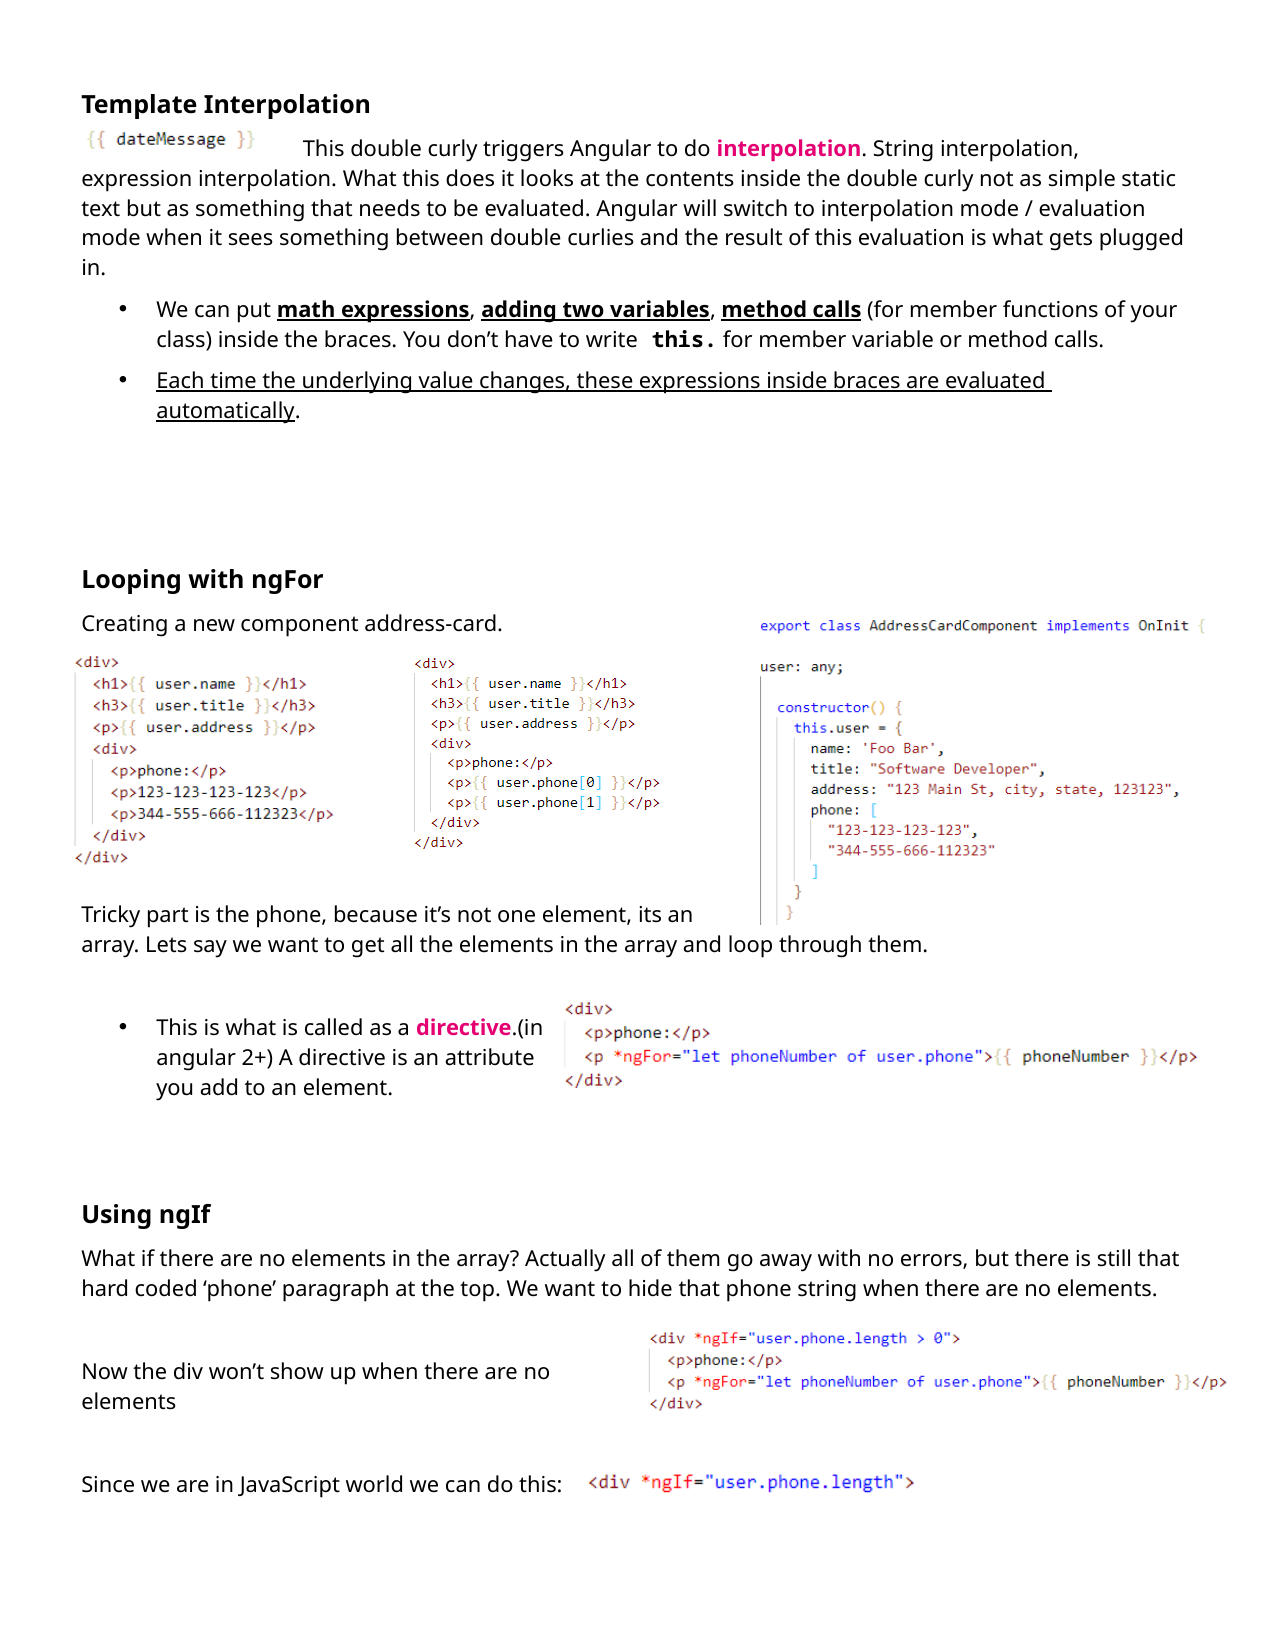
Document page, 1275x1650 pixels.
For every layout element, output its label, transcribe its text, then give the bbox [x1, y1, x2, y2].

text Template Interpolation [81, 87, 1194, 121]
text Since we are in JavaScript world we can do this: [81, 1469, 1194, 1499]
list Each time the underlying value changes, these expressions inside braces are evaluated automatically. [118, 365, 1194, 425]
picture [67, 653, 337, 871]
text Tricky part is the phone, because it’s not one element, its an array. Lets say we want to get all the elements in the array and loop through them. [81, 899, 1194, 959]
picture [757, 615, 1209, 925]
text Creating a new component address-card. [81, 608, 1194, 637]
text This double curly triggers Angular to do interpolation. String interpolation, expression interpolation. What this does it looks at the contents inside the double curly not as simple static text but as something that needs to be evaluated. Angular will switch to interpolation mode / evaluation mode when it sees something between double curlies and the result of this evaluation is what gets plugged in. [81, 133, 1194, 282]
picture [637, 1327, 1231, 1416]
picture [564, 1000, 1202, 1094]
list This is what is called as a directive.(in angular 2+) A directive is an attribute you add to an element. [118, 1012, 1194, 1102]
text Looping with ngFor [81, 562, 1194, 596]
picture [84, 127, 258, 155]
picture [586, 1468, 920, 1495]
list We can put math expressions, adding two variables, method calls (for member functions of your class) inside the braces. You don’t have to write this. for member variable or method calls. [118, 294, 1194, 353]
text Using ngIf [81, 1197, 1194, 1231]
text Now the div won’t show up when there are no elements [81, 1356, 637, 1416]
text What if there are no elements in the array? Actually all of them go away with no errors, but there is still that hard coded ‘phone’ paragraph at the top. We want to hide that phone string when there are no elements. [81, 1243, 1194, 1302]
picture [412, 656, 663, 852]
